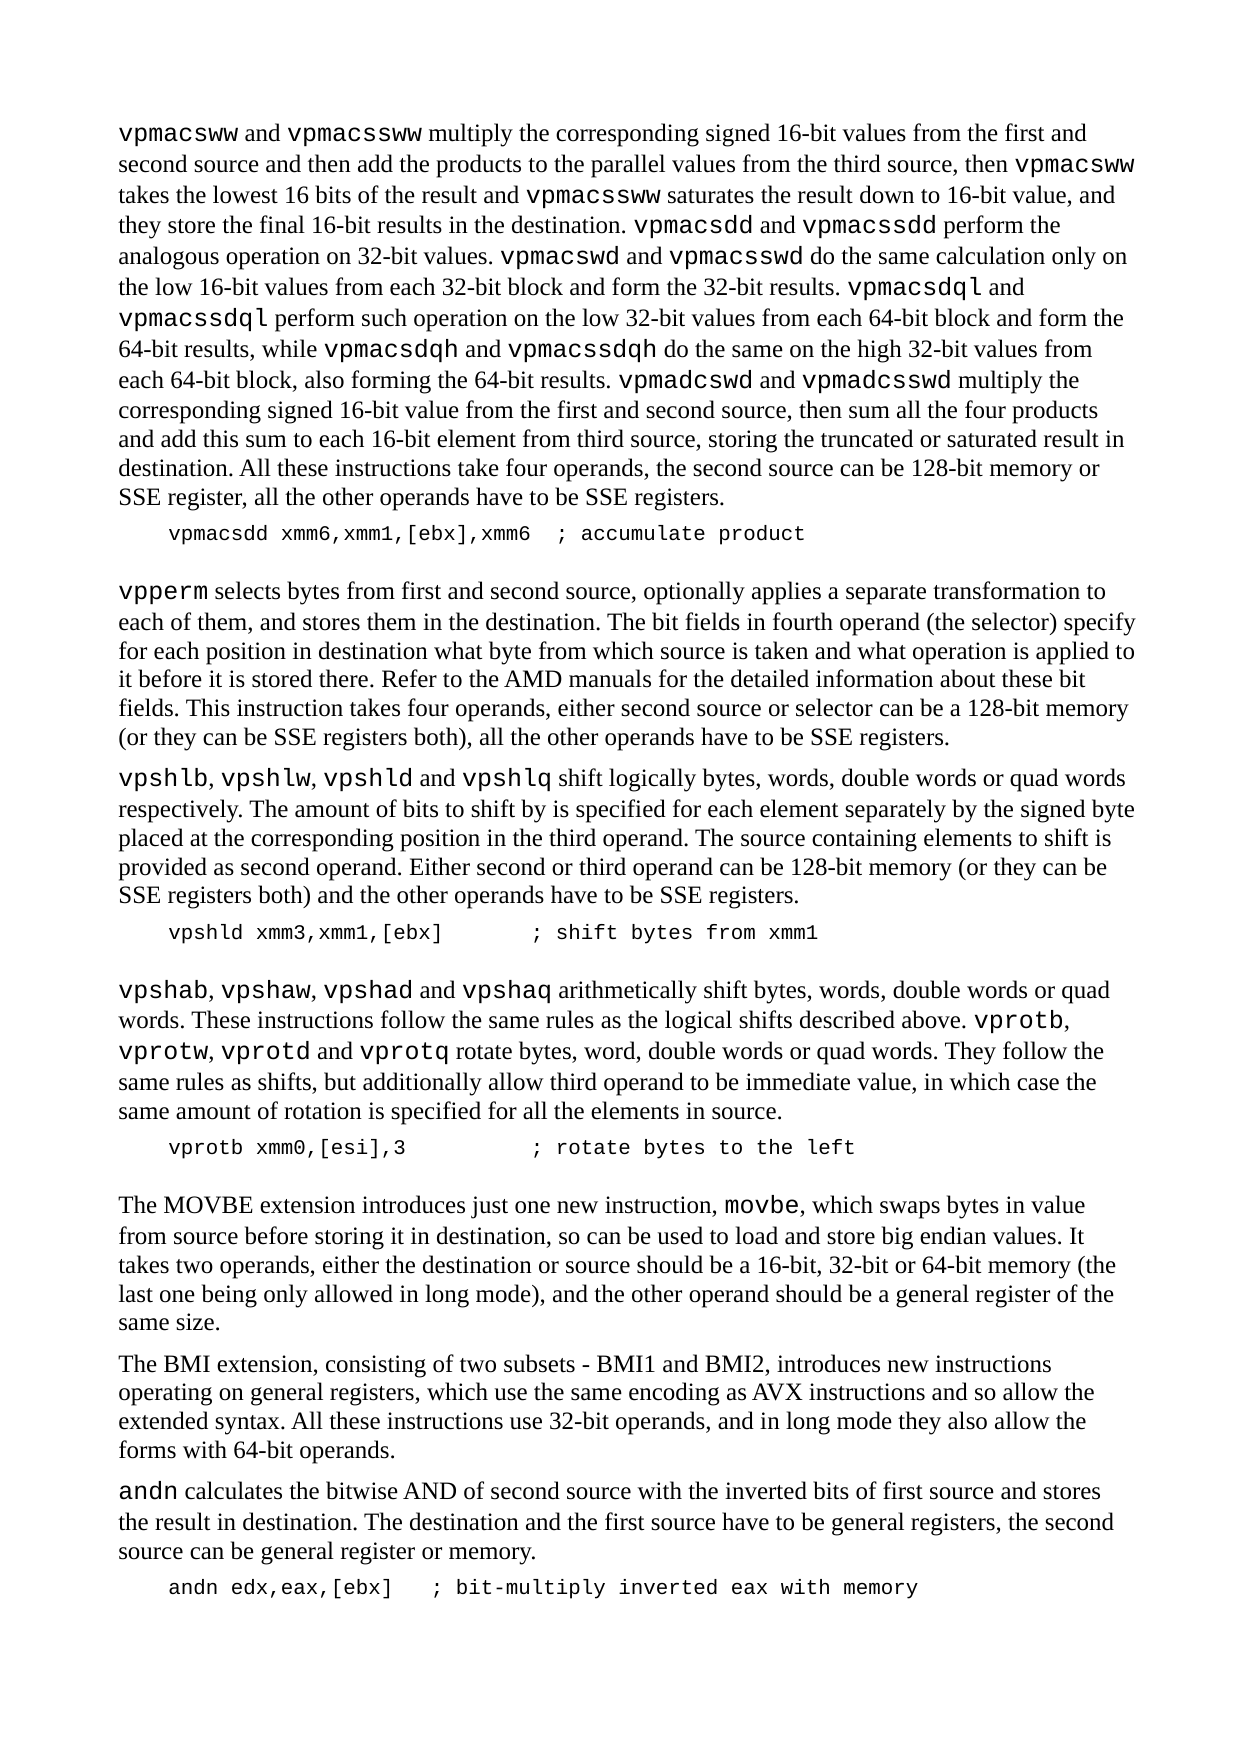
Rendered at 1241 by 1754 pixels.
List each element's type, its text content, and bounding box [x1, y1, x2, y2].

text The BMI extension, consisting of two subsets - BMI1 and BMI2, introduces new instructions operating on general registers, which use the same encoding as AVX instructions and so allow the extended syntax. All these instructions use 32-bit operands, and in long mode they also allow the forms with 64-bit operands. [118, 1349, 1137, 1464]
text The MOVBE extension introduces just one new instruction, movbe, which swaps bytes in value from source before storing it in destination, so can be used to load and store big endian values. It takes two operands, either the destination or source should be a 16-bit, 32-bit or 64-bit memory (the last one being only allowed in long mode), and the other operand should be a general register of the same size. [118, 1190, 1137, 1336]
text andn calculates the bitwise AND of second source with the inverted bits of first source and stores the result in destination. The destination and the first source have to be general registers, the second source can be general register or memory. [118, 1476, 1137, 1564]
text vpshab, vpshaw, vpshad and vpshaq arithmetically shift bytes, words, double words or quad words. These instructions follow the same rules as the logical shifts described above. vprotb, vprotw, vprotd and vprotq rotate bytes, word, double words or quad words. They follow the same rules as shifts, but additionally allow third operand to be immediate value, in which case the same amount of rotation is specified for all the elements in source. [118, 975, 1137, 1125]
text vpmacsdd xmm6,xmm1,[ebx],xmm6 ; accumulate product [118, 523, 1137, 547]
text vpshld xmm3,xmm1,[ebx] ; shift bytes from xmm1 [118, 922, 1137, 945]
text andn edx,eax,[ebx] ; bit-multiply inverted eax with memory [118, 1577, 1137, 1601]
text vpmacsww and vpmacssww multiply the corresponding signed 16-bit values from the first and second source and then add the products to the parallel values from the third source, then vpmacsww takes the lowest 16 bits of the result and vpmacssww saturates the result down to 16-bit value, and they store the final 16-bit results in the destination. vpmacsdd and vpmacssdd perform the analogous operation on 32-bit values. vpmacswd and vpmacsswd do the same calculation only on the low 16-bit values from each 32-bit block and form the 32-bit results. vpmacsdql and vpmacssdql perform such operation on the low 32-bit values from each 64-bit block and form the 64-bit results, while vpmacsdqh and vpmacssdqh do the same on the high 32-bit values from each 64-bit block, also forming the 64-bit results. vpmadcswd and vpmadcsswd multiply the corresponding signed 16-bit value from the first and second source, then sum all the four products and add this sum to each 16-bit element from third source, storing the truncated or saturated result in destination. All these instructions take four operands, the second source can be 128-bit memory or SSE register, all the other operands have to be SSE registers. [118, 118, 1137, 511]
text vpshlb, vpshlw, vpshld and vpshlq shift logically bytes, words, double words or quad words respectively. The amount of bits to shift by is specified for each element separately by the signed byte placed at the corresponding position in the third operand. The source containing elements to shift is provided as second operand. Either second or third operand can be 128-bit memory (or they can be SSE registers both) and the other operands have to be SSE registers. [118, 763, 1137, 909]
text vpperm selects bytes from first and second source, optionally applies a separate transformation to each of them, and stores them in the destination. The bit fields in fourth operand (the selector) specify for each position in destination what byte from which source is taken and what operation is applied to it before it is stored there. Refer to the AMD manuals for the detailed information about these bit fields. This instruction takes four operands, either second source or selector can be a 128-bit memory (or they can be SSE registers both), all the other operands have to be SSE registers. [118, 576, 1137, 751]
text vprotb xmm0,[esi],3 ; rotate bytes to the left [118, 1137, 1137, 1161]
